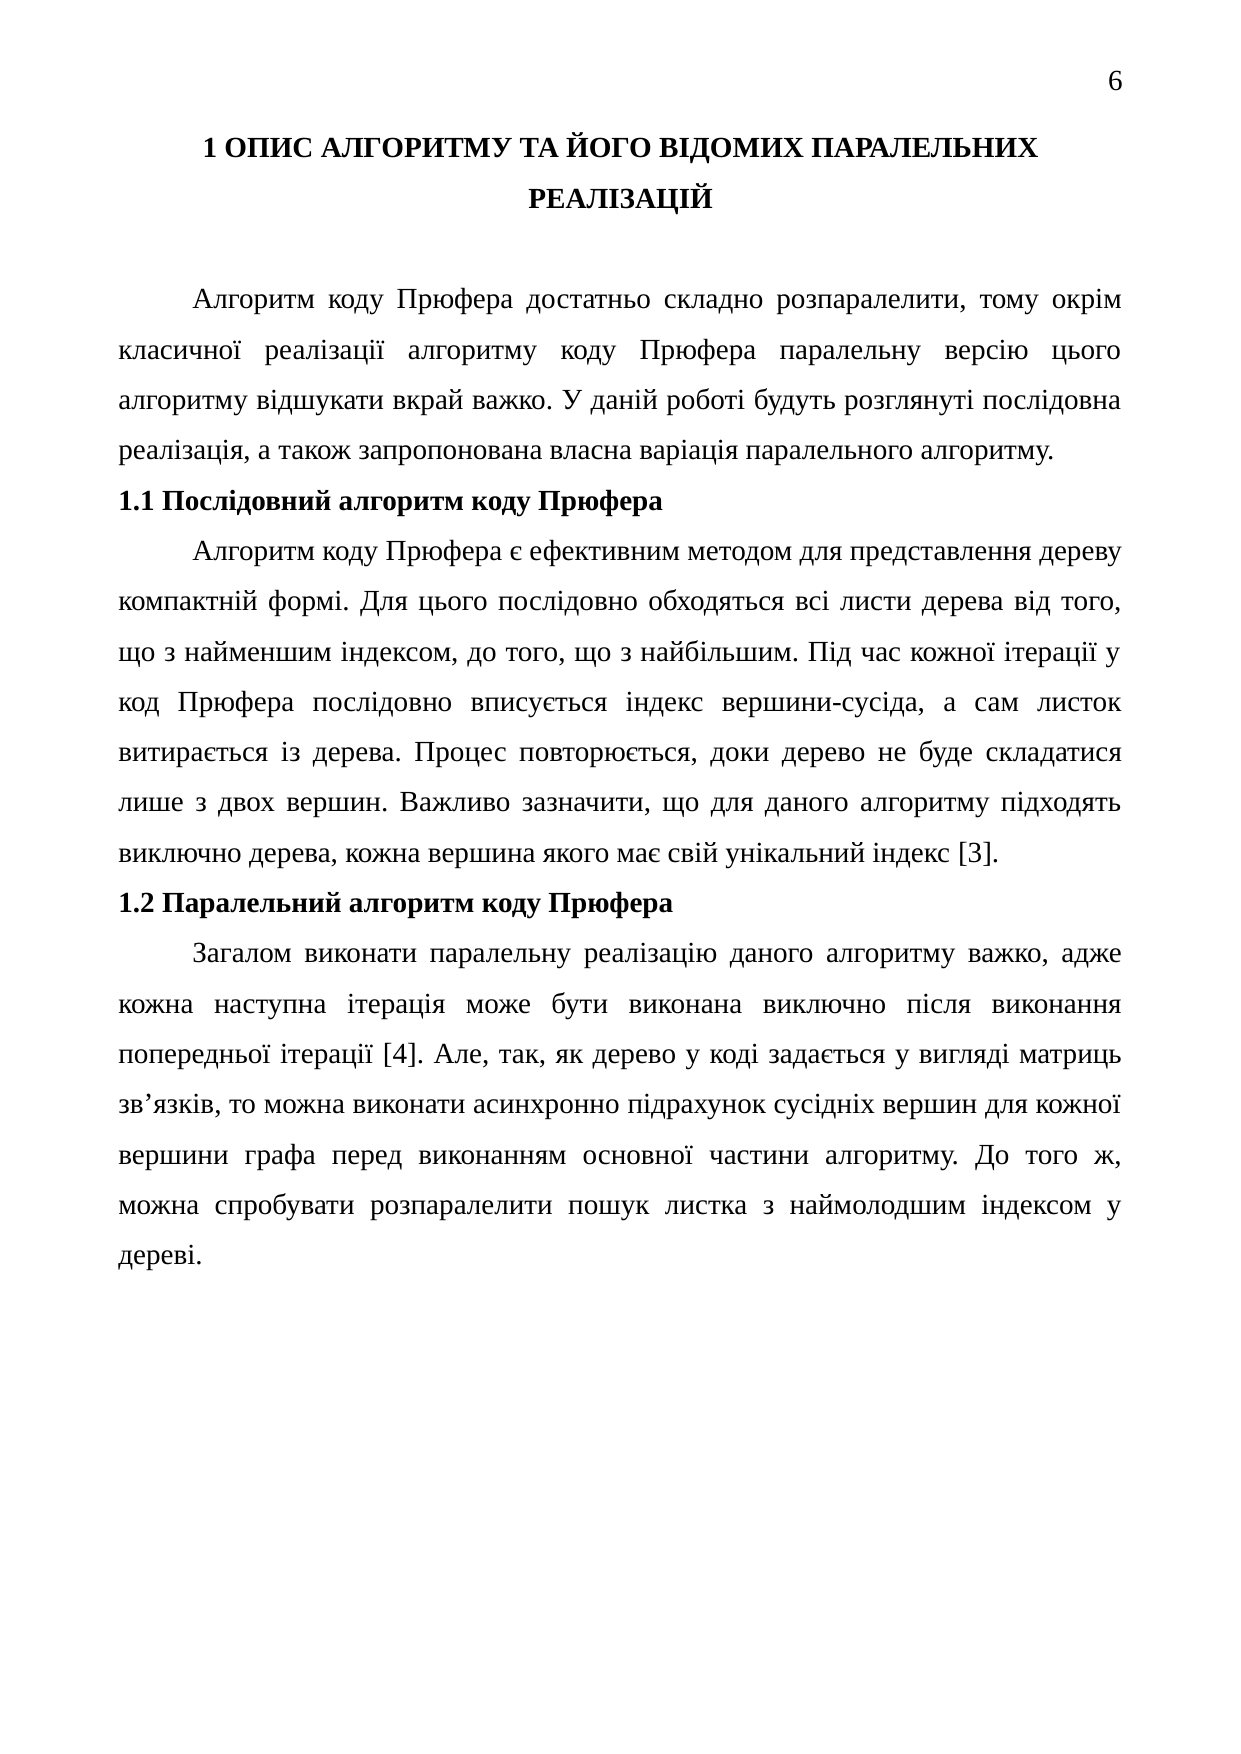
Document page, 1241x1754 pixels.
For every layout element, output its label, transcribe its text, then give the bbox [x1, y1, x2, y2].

text Алгоритм коду Прюфера є ефективним методом для представлення дереву компактній формі. Для цього послідовно обходяться всі листи дерева від того, що з найменшим індексом, до того, що з найбільшим. Під час кожної ітерації у код Прюфера послідовно вписується індекс вершини-сусіда, а сам листок витирається із дерева. Процес повторюється, доки дерево не буде складатися лише з двох вершин. Важливо зазначити, що для даного алгоритму підходять виключно дерева, кожна вершина якого має свій унікальний індекс [3]. [118, 533, 1122, 868]
subtitle 1 ОПИС АЛГОРИТМУ ТА ЙОГО ВІДОМИХ ПАРАЛЕЛЬНИХ РЕАЛІЗАЦІЙ [118, 131, 1122, 214]
subtitle 1.2 Паралельний алгоритм коду Прюфера [118, 885, 1122, 919]
subtitle 1.1 Послідовний алгоритм коду Прюфера [118, 483, 1122, 516]
text Загалом виконати паралельну реалізацію даного алгоритму важко, адже кожна наступна ітерація може бути виконана виключно після виконання попередньої ітерації [4]. Але, так, як дерево у коді задається у вигляді матриць зв’язків, то можна виконати асинхронно підрахунок сусідніх вершин для кожної вершини графа перед виконанням основної частини алгоритму. До того ж, можна спробувати розпаралелити пошук листка з наймолодшим індексом у дереві. [118, 936, 1122, 1271]
text Алгоритм коду Прюфера достатньо складно розпаралелити, тому окрім класичної реалізації алгоритму коду Прюфера паралельну версію цього алгоритму відшукати вкрай важко. У даній роботі будуть розглянуті послідовна реалізація, а також запропонована власна варіація паралельного алгоритму. [118, 281, 1122, 466]
